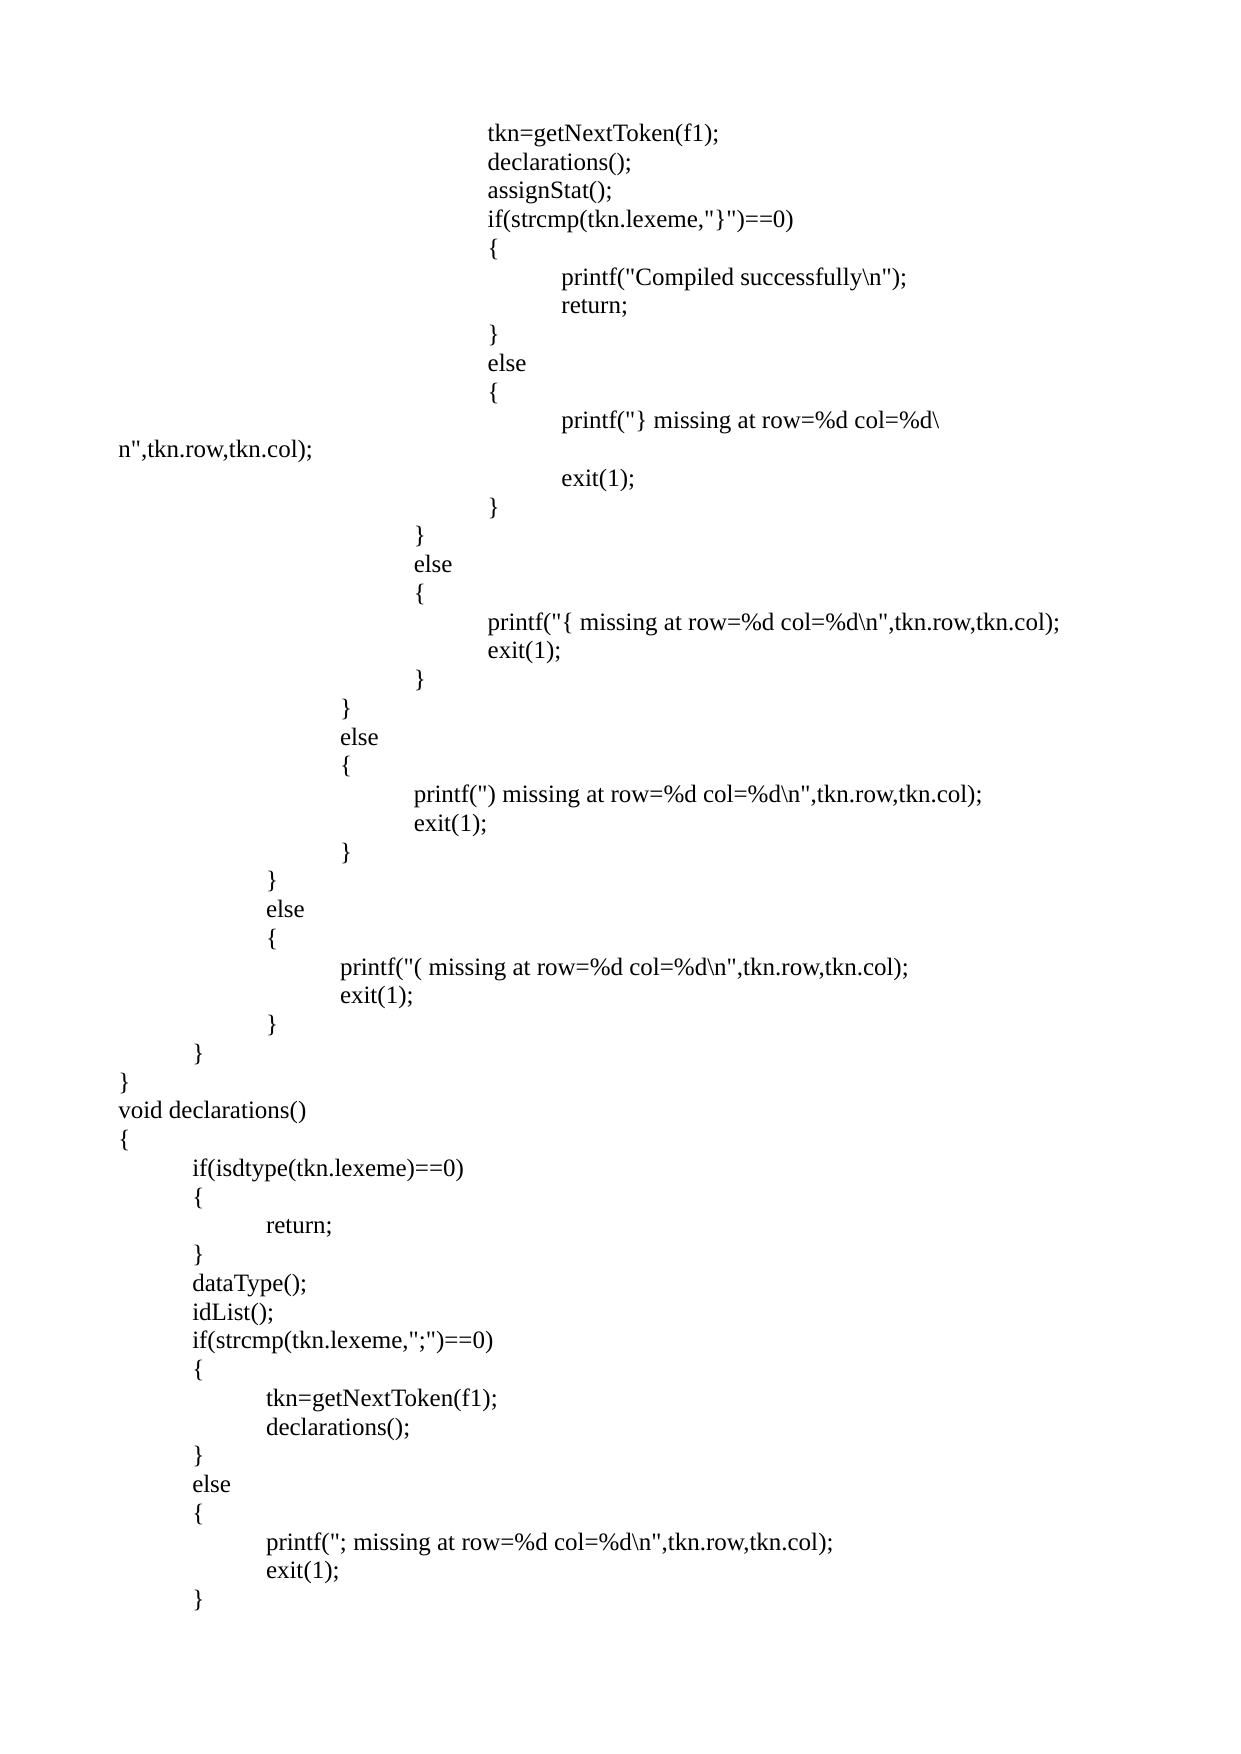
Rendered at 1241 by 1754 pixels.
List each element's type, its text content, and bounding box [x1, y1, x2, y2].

text { [118, 377, 1122, 406]
text exit(1); [118, 808, 1122, 837]
text dataType(); [118, 1268, 1122, 1297]
text if(strcmp(tkn.lexeme,";")==0) [118, 1326, 1122, 1354]
text } [118, 521, 1122, 549]
text printf(") missing at row=%d col=%d\n",tkn.row,tkn.col); [118, 779, 1122, 808]
text if(isdtype(tkn.lexeme)==0) [118, 1153, 1122, 1182]
text return; [118, 291, 1122, 319]
text { [118, 1498, 1122, 1527]
text } [118, 1441, 1122, 1469]
text if(strcmp(tkn.lexeme,"}")==0) [118, 204, 1122, 233]
text exit(1); [118, 636, 1122, 664]
text { [118, 1182, 1122, 1211]
text else [118, 1469, 1122, 1498]
text idList(); [118, 1297, 1122, 1326]
text printf("; missing at row=%d col=%d\n",tkn.row,tkn.col); [118, 1527, 1122, 1556]
text printf("} missing at row=%d col=%d\n",tkn.row,tkn.col); [118, 406, 1122, 463]
text { [118, 751, 1122, 779]
text printf("( missing at row=%d col=%d\n",tkn.row,tkn.col); [118, 952, 1122, 981]
text declarations(); [118, 147, 1122, 176]
text exit(1); [118, 981, 1122, 1009]
text void declarations() [118, 1096, 1122, 1124]
text } [118, 1584, 1122, 1613]
text else [118, 348, 1122, 377]
text } [118, 1067, 1122, 1096]
text printf("{ missing at row=%d col=%d\n",tkn.row,tkn.col); [118, 607, 1122, 636]
text printf("Compiled successfully\n"); [118, 262, 1122, 291]
text } [118, 866, 1122, 894]
text } [118, 693, 1122, 722]
text } [118, 1239, 1122, 1268]
text } [118, 837, 1122, 866]
text } [118, 1038, 1122, 1067]
text { [118, 1354, 1122, 1383]
text { [118, 578, 1122, 607]
text assignStat(); [118, 176, 1122, 204]
text else [118, 722, 1122, 751]
text { [118, 233, 1122, 262]
text } [118, 492, 1122, 521]
text else [118, 894, 1122, 923]
text } [118, 664, 1122, 693]
text else [118, 549, 1122, 578]
text exit(1); [118, 1556, 1122, 1584]
text } [118, 319, 1122, 348]
text { [118, 1124, 1122, 1153]
text } [118, 1009, 1122, 1038]
text declarations(); [118, 1412, 1122, 1441]
text tkn=getNextToken(f1); [118, 118, 1122, 147]
text exit(1); [118, 463, 1122, 492]
text return; [118, 1211, 1122, 1239]
text tkn=getNextToken(f1); [118, 1383, 1122, 1412]
text { [118, 923, 1122, 952]
